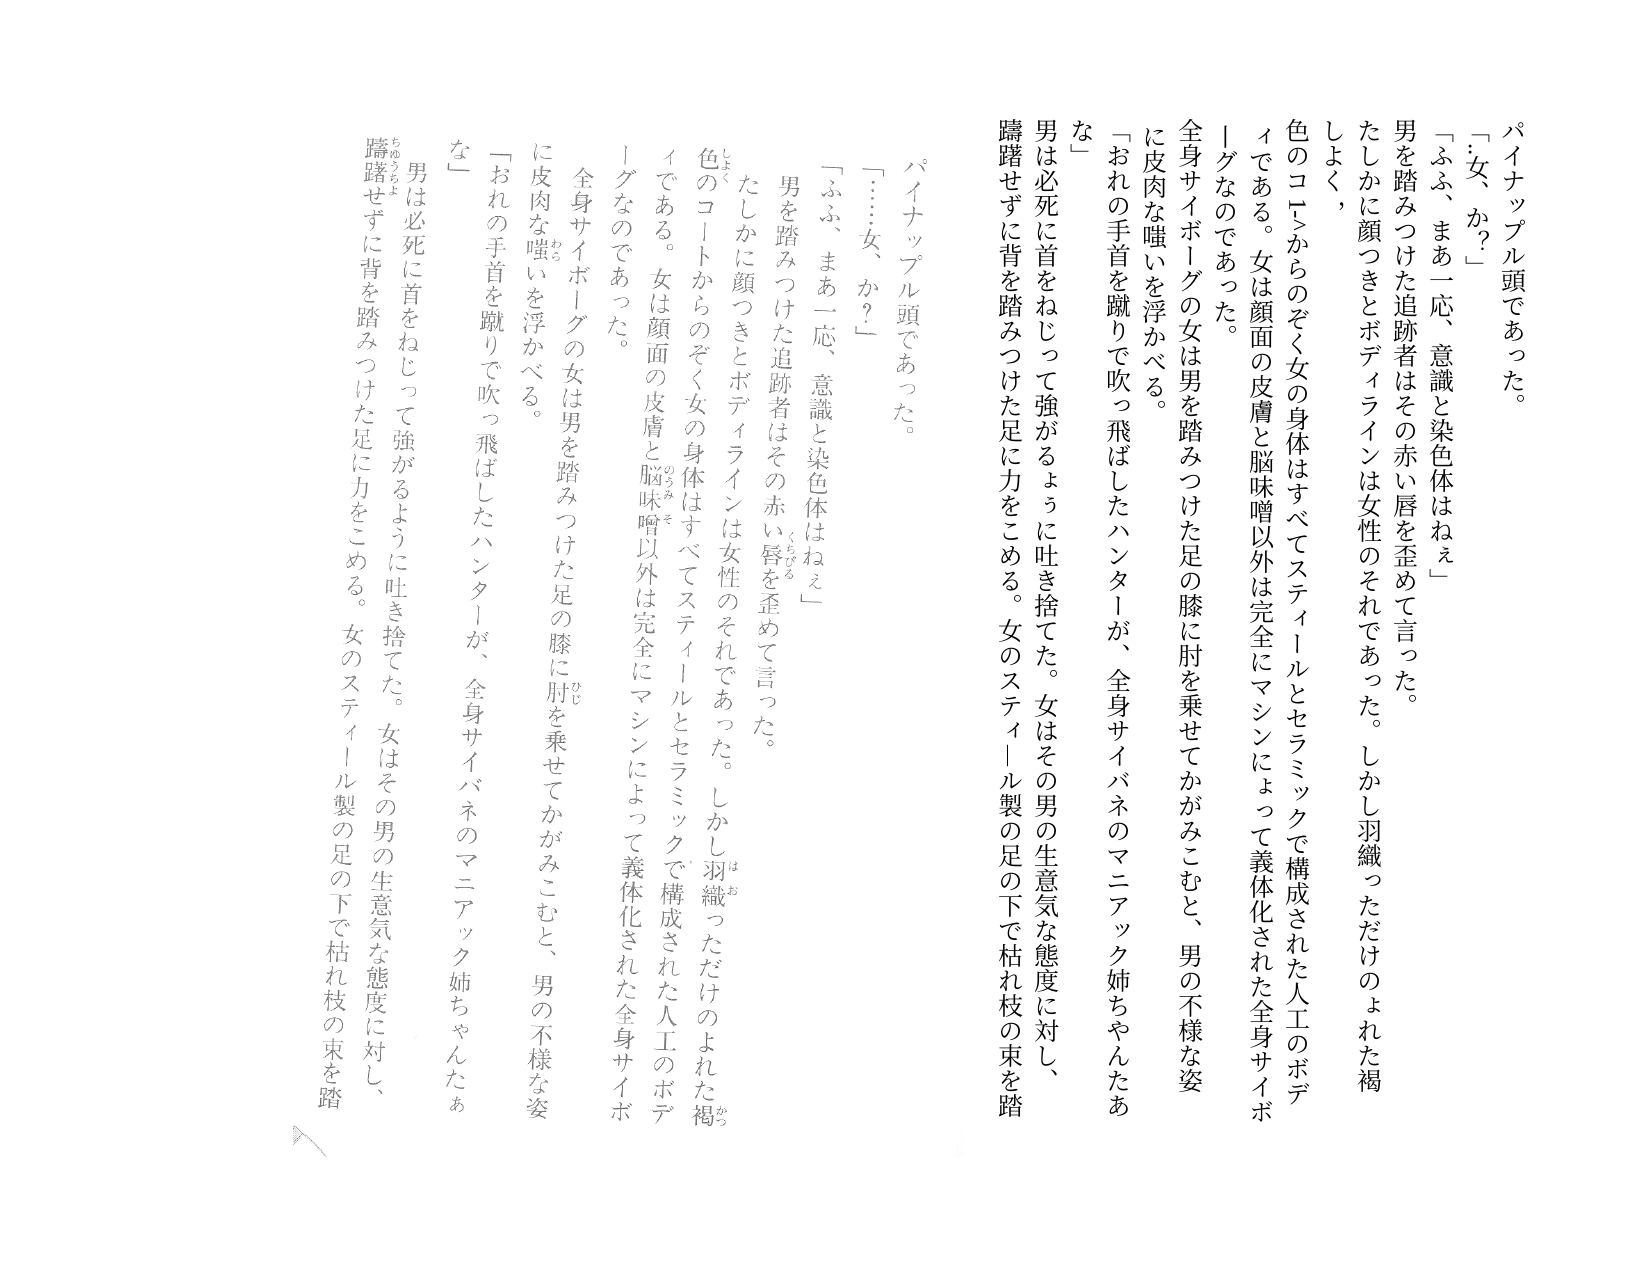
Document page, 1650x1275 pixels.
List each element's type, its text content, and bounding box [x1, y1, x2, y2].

text 色のコ1-^からのぞく女の身体はすべてスティールとセラミックで構成された人工のボデ [1280, 118, 1316, 1157]
text 男は必死に首をねじって強がるょぅに吐き捨てた。女はその男の生意気な態度に対し、 [1029, 118, 1065, 1157]
text 躊躇せずに背を踏みつけた足に力をこめる。女のスティ—ル製の足の下で枯れ枝の束を踏 [993, 118, 1029, 1157]
text パイナップル頭であった。 [1496, 118, 1532, 1157]
text ィである。女は顔面の皮膚と脳味噌以外は完全にマシンにょって義体化された全身サイボ [1244, 118, 1280, 1157]
text たしかに顔つきとボディラインは女性のそれであった。しかし羽織っただけのょれた褐 [1352, 118, 1388, 1157]
text 「..女、か？」 [1460, 118, 1496, 1157]
text 丨グなのであった。 [1208, 118, 1244, 1157]
text 「おれの手首を蹴りで吹っ飛ばしたハンターが、全身サイバネのマニアック姉ちやんたあ な」 [1065, 118, 1137, 1157]
text 「ふふ、まあ一応、意識と染色体はねぇ」 [1424, 118, 1460, 1157]
text しよく ， [1316, 118, 1352, 1157]
text 全身サイボーグの女は男を踏みつけた足の膝に肘を乗せてかがみこむと、男の不様な姿 [1172, 118, 1208, 1157]
text 男を踏みつけた追跡者はその赤い唇を歪めて言った。 [1388, 118, 1424, 1157]
text に皮肉な嗤いを浮かべる。 [1137, 118, 1172, 1157]
